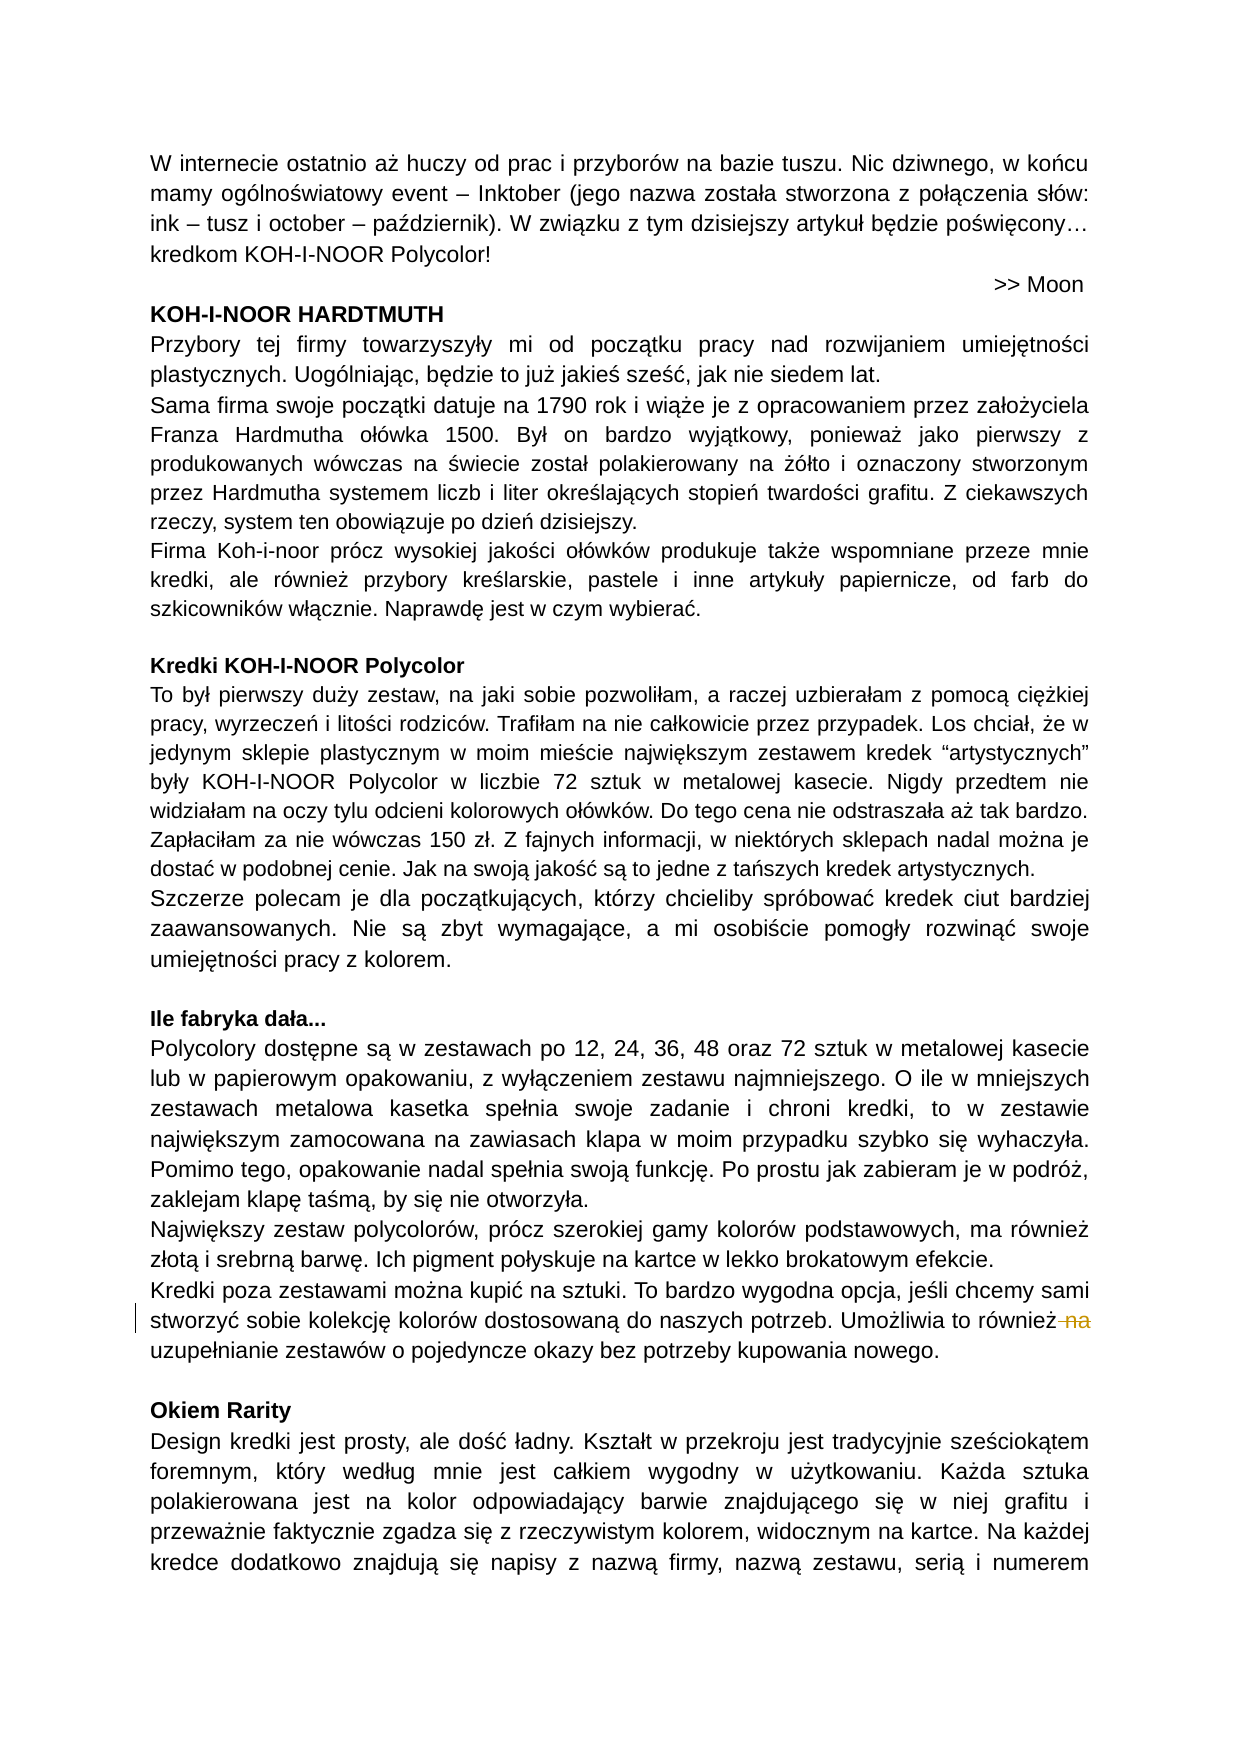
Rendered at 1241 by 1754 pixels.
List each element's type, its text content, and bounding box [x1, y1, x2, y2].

text To był pierwszy duży zestaw, na jaki sobie pozwoliłam, a raczej uzbierałam z pomocą ciężkiej pracy, wyrzeczeń i litości rodziców. Trafiłam na nie całkowicie przez przypadek. Los chciał, że w jedynym sklepie plastycznym w moim mieście największym zestawem kredek “artystycznych” były KOH-I-NOOR Polycolor w liczbie 72 sztuk w metalowej kasecie. Nigdy przedtem nie widziałam na oczy tylu odcieni kolorowych ołówków. Do tego cena nie odstraszała aż tak bardzo. Zapłaciłam za nie wówczas 150 zł. Z fajnych informacji, w niektórych sklepach nadal można je dostać w podobnej cenie. Jak na swoją jakość są to jedne z tańszych kredek artystycznych. [150, 682, 1090, 881]
text Największy zestaw polycolorów, prócz szerokiej gamy kolorów podstawowych, ma również złotą i srebrną barwę. Ich pigment połyskuje na kartce w lekko brokatowym efekcie. [150, 1216, 1090, 1273]
text Przybory tej firmy towarzyszyły mi od początku pracy nad rozwijaniem umiejętności plastycznych. Uogólniając, będzie to już jakieś sześć, jak nie siedem lat. [150, 331, 1090, 388]
text KOH-I-NOOR HARDTMUTH [150, 301, 1090, 327]
text Polycolory dostępne są w zestawach po 12, 24, 36, 48 oraz 72 sztuk w metalowej kasecie lub w papierowym opakowaniu, z wyłączeniem zestawu najmniejszego. O ile w mniejszych zestawach metalowa kasetka spełnia swoje zadanie i chroni kredki, to w zestawie największym zamocowana na zawiasach klapa w moim przypadku szybko się wyhaczyła. Pomimo tego, opakowanie nadal spełnia swoją funkcję. Po prostu jak zabieram je w podróż, zaklejam klapę taśmą, by się nie otworzyła. [150, 1035, 1090, 1212]
text Firma Koh-i-noor prócz wysokiej jakości ołówków produkuje także wspomniane przeze mnie kredki, ale również przybory kreślarskie, pastele i inne artykuły papiernicze, od farb do szkicowników włącznie. Naprawdę jest w czym wybierać. [150, 538, 1090, 621]
text Okiem Rarity [150, 1397, 1090, 1424]
text Kredki KOH-I-NOOR Polycolor [150, 653, 1090, 679]
text Szczerze polecam je dla początkujących, którzy chcieliby spróbować kredek ciut bardziej zaawansowanych. Nie są zbyt wymagające, a mi osobiście pomogły rozwinąć swoje umiejętności pracy z kolorem. [150, 885, 1090, 972]
text Kredki poza zestawami można kupić na sztuki. To bardzo wygodna opcja, jeśli chcemy sami stworzyć sobie kolekcję kolorów dostosowaną do naszych potrzeb. Umożliwia to również uzupełnianie zestawów o pojedyncze okazy bez potrzeby kupowania nowego. [150, 1277, 1090, 1363]
text >> Moon [150, 271, 1090, 297]
text Design kredki jest prosty, ale dość ładny. Kształt w przekroju jest tradycyjnie sześciokątem foremnym, który według mnie jest całkiem wygodny w użytkowaniu. Każda sztuka polakierowana jest na kolor odpowiadający barwie znajdującego się w niej grafitu i przeważnie faktycznie zgadza się z rzeczywistym kolorem, widocznym na kartce. Na każdej kredce dodatkowo znajdują się napisy z nazwą firmy, nazwą zestawu, serią i numerem [150, 1428, 1090, 1575]
text Sama firma swoje początki datuje na 1790 rok i wiąże je z opracowaniem przez założyciela Franza Hardmutha ołówka 1500. Był on bardzo wyjątkowy, ponieważ jako pierwszy z produkowanych wówczas na świecie został polakierowany na żółto i oznaczony stworzonym przez Hardmutha systemem liczb i liter określających stopień twardości grafitu. Z ciekawszych rzeczy, system ten obowiązuje po dzień dzisiejszy. [150, 392, 1090, 534]
text Ile fabryka dała... [150, 1006, 1090, 1031]
text W internecie ostatnio aż huczy od prac i przyborów na bazie tuszu. Nic dziwnego, w końcu mamy ogólnoświatowy event – Inktober (jego nazwa została stworzona z połączenia słów: ink – tusz i october – październik). W związku z tym dzisiejszy artykuł będzie poświęcony… kredkom KOH-I-NOOR Polycolor! [150, 150, 1090, 267]
